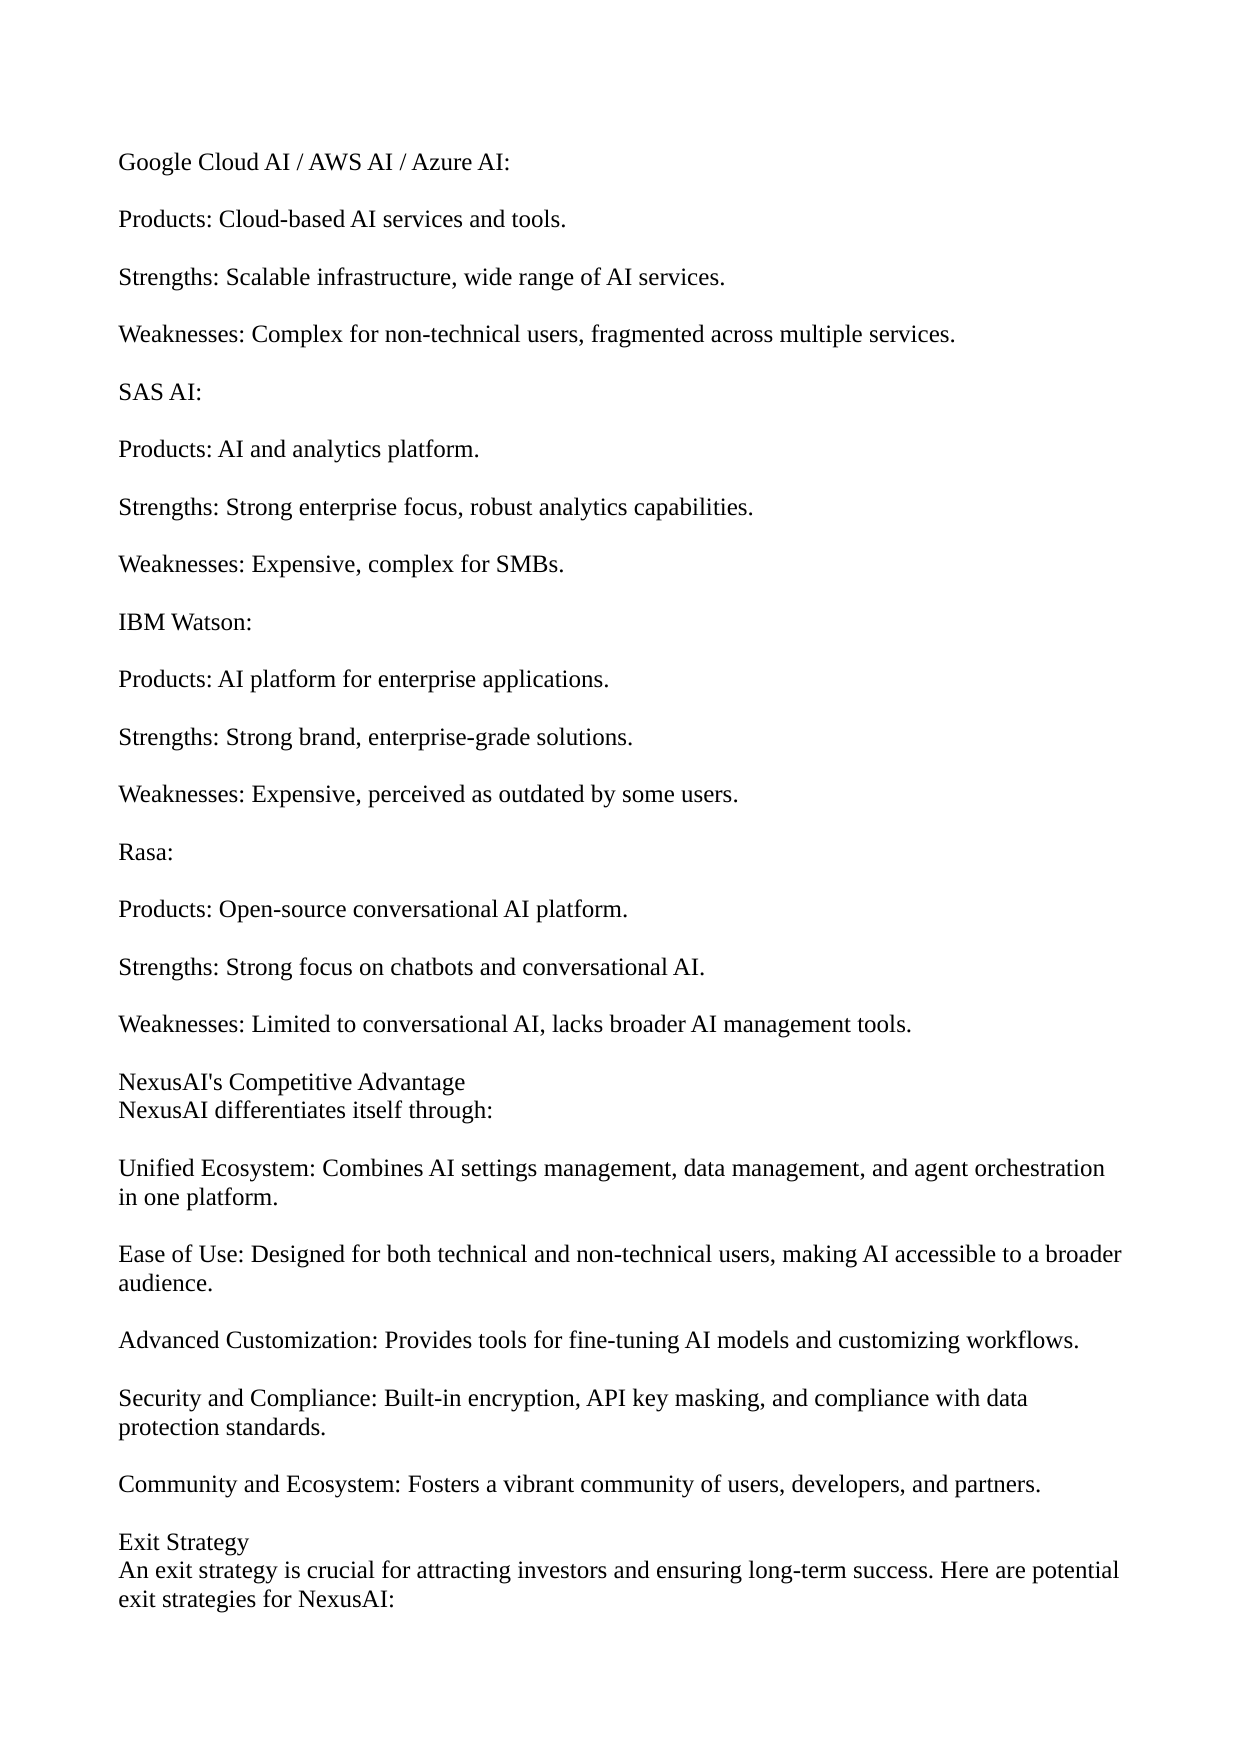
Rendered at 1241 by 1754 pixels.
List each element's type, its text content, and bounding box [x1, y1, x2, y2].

text Rasa: [118, 837, 1122, 866]
text Strengths: Strong brand, enterprise-grade solutions. [118, 722, 1122, 751]
text Security and Compliance: Built-in encryption, API key masking, and compliance with data protection standards. [118, 1383, 1122, 1441]
text Strengths: Strong enterprise focus, robust analytics capabilities. [118, 492, 1122, 521]
text Community and Ecosystem: Fosters a vibrant community of users, developers, and partners. [118, 1469, 1122, 1498]
text Weaknesses: Expensive, perceived as outdated by some users. [118, 779, 1122, 808]
text SAS AI: [118, 377, 1122, 406]
text Google Cloud AI / AWS AI / Azure AI: [118, 147, 1122, 176]
text Strengths: Scalable infrastructure, wide range of AI services. [118, 262, 1122, 291]
text NexusAI differentiates itself through: [118, 1096, 1122, 1124]
text Weaknesses: Expensive, complex for SMBs. [118, 549, 1122, 578]
text IBM Watson: [118, 607, 1122, 636]
text Advanced Customization: Provides tools for fine-tuning AI models and customizing workflows. [118, 1326, 1122, 1354]
text Weaknesses: Limited to conversational AI, lacks broader AI management tools. [118, 1009, 1122, 1038]
text Products: AI platform for enterprise applications. [118, 664, 1122, 693]
text Products: Cloud-based AI services and tools. [118, 204, 1122, 233]
text Products: AI and analytics platform. [118, 434, 1122, 463]
text An exit strategy is crucial for attracting investors and ensuring long-term success. Here are potential exit strategies for NexusAI: [118, 1556, 1122, 1613]
text Unified Ecosystem: Combines AI settings management, data management, and agent orchestration in one platform. [118, 1153, 1122, 1211]
text Strengths: Strong focus on chatbots and conversational AI. [118, 952, 1122, 981]
text Exit Strategy [118, 1527, 1122, 1556]
text Weaknesses: Complex for non-technical users, fragmented across multiple services. [118, 319, 1122, 348]
text Products: Open-source conversational AI platform. [118, 894, 1122, 923]
text Ease of Use: Designed for both technical and non-technical users, making AI accessible to a broader audience. [118, 1239, 1122, 1297]
text NexusAI's Competitive Advantage [118, 1067, 1122, 1096]
